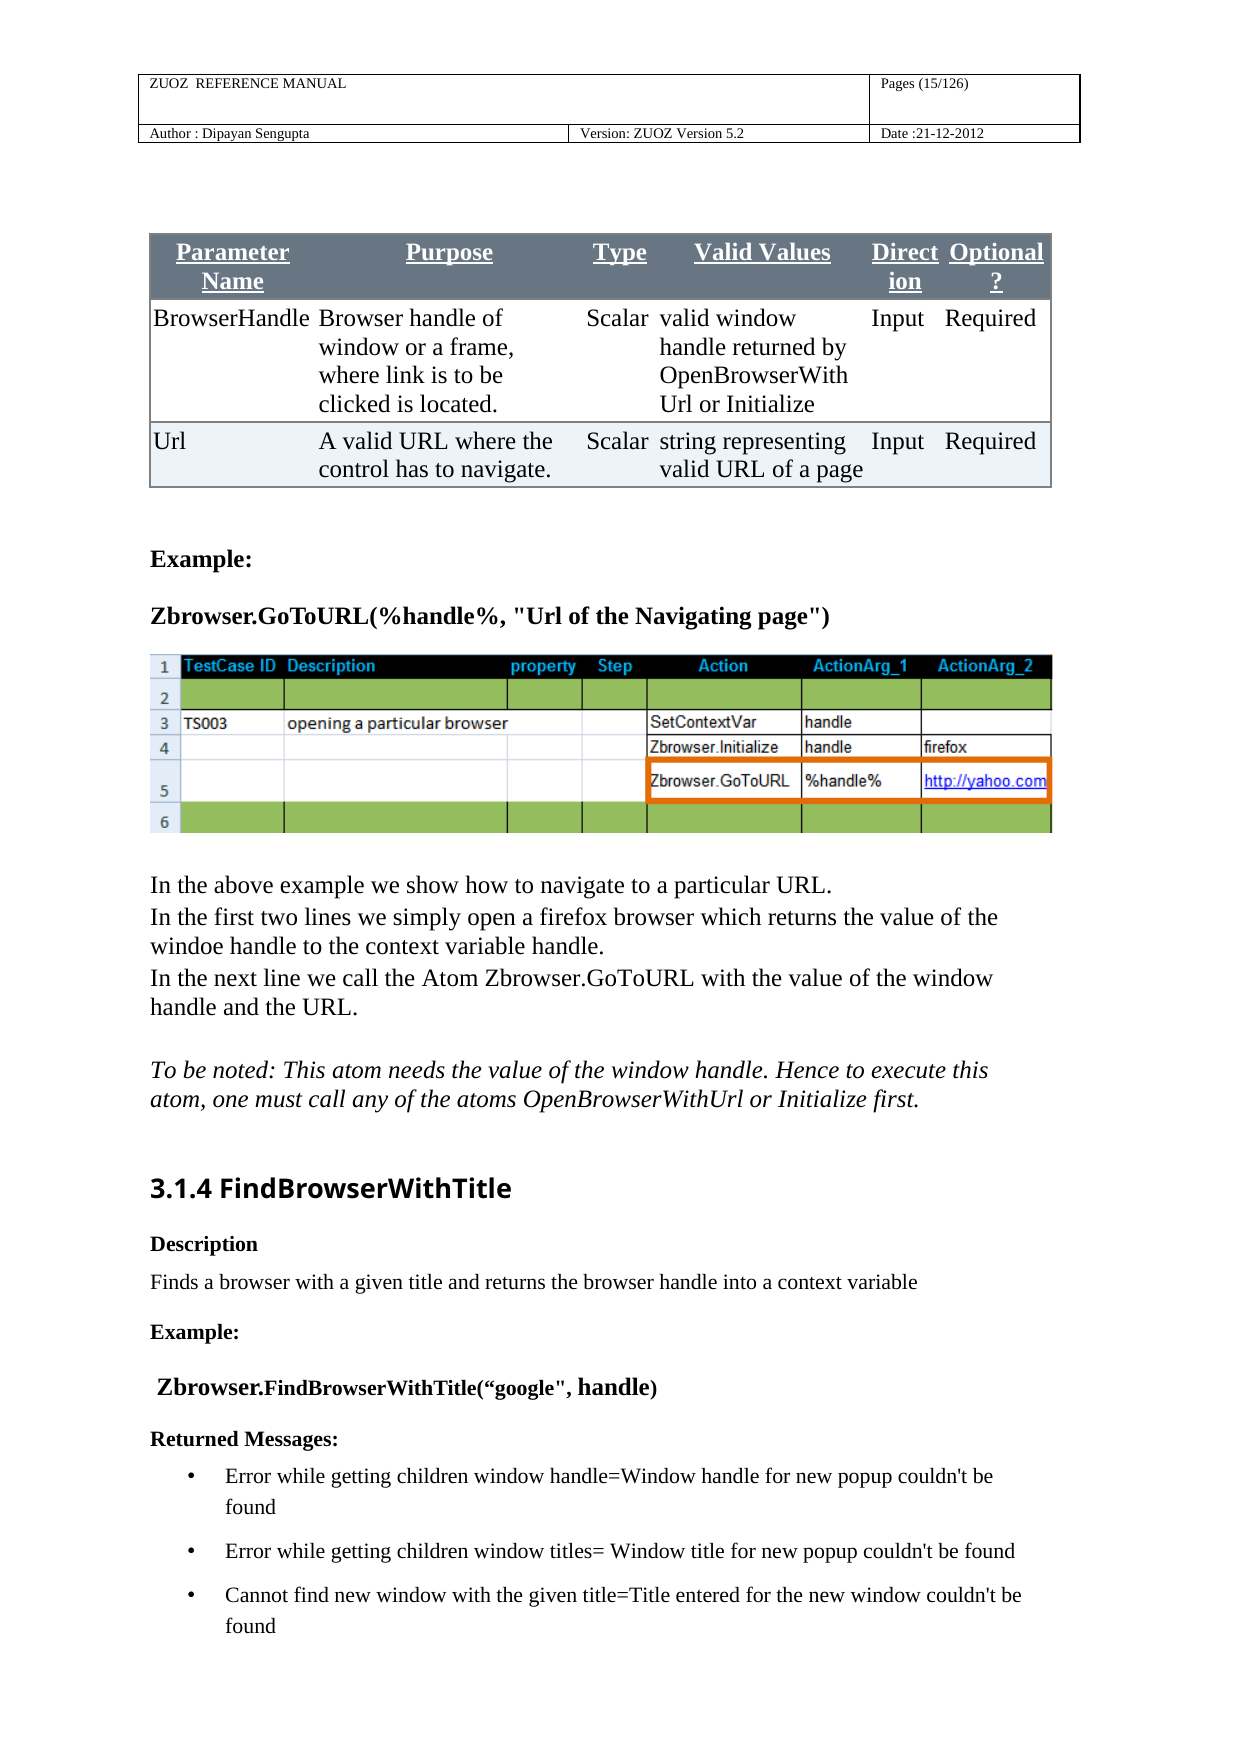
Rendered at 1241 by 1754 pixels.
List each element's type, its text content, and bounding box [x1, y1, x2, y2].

table_header Optional? [942, 235, 1050, 298]
subtitle Description [150, 1231, 1050, 1257]
text To be noted: This atom needs the value of the window handle. Hence to execute this atom, one must call any of the atoms OpenBrowserWithUrl or Initialize first. [150, 1055, 1050, 1113]
picture [150, 654, 1053, 833]
subtitle Zbrowser.FindBrowserWithTitle(“google", handle) [150, 1369, 1050, 1401]
subtitle Example: [150, 544, 1050, 573]
list Error while getting children window handle=Window handle for new popup couldn't be found [187, 1457, 1050, 1519]
text In the first two lines we simply open a firefox browser which returns the value of the windoe handle to the context variable handle. [150, 902, 1050, 960]
table_cell Browser handle of window or a frame, where link is to be clicked is located. [315, 300, 583, 421]
list Error while getting children window titles= Window title for new popup couldn't be found [187, 1532, 1050, 1563]
table_cell Url [151, 423, 315, 486]
subtitle 3.1.4 FindBrowserWithTitle [150, 1169, 1050, 1206]
text Finds a browser with a given title and returns the browser handle into a context variable [150, 1263, 1050, 1294]
table_cell string representing valid URL of a page [656, 423, 868, 486]
table_cell Input [868, 300, 942, 421]
subtitle Example: [150, 1319, 1050, 1344]
table_cell Scalar [583, 423, 656, 486]
table_cell BrowserHandle [151, 300, 315, 421]
table_header Valid Values [656, 235, 868, 298]
table_cell Required [942, 300, 1050, 421]
subtitle Zbrowser.GoToURL(%handle%, "Url of the Navigating page") [150, 598, 1050, 629]
table_cell Scalar [583, 300, 656, 421]
table_cell valid window handle returned by OpenBrowserWithUrl or Initialize [656, 300, 868, 421]
table_header Parameter Name [151, 235, 315, 298]
table_cell A valid URL where the control has to navigate. [315, 423, 583, 486]
table_header Type [583, 235, 656, 298]
table_header Purpose [315, 235, 583, 298]
text In the above example we show how to navigate to a particular URL. [150, 871, 1050, 899]
list Cannot find new window with the given title=Title entered for the new window couldn't be found [187, 1576, 1050, 1638]
subtitle Returned Messages: [150, 1426, 1050, 1451]
table_cell Required [942, 423, 1050, 486]
table_cell Input [868, 423, 942, 486]
table_header Direction [868, 235, 942, 298]
text In the next line we call the Atom Zbrowser.GoToURL with the value of the window handle and the URL. [150, 963, 1050, 1020]
